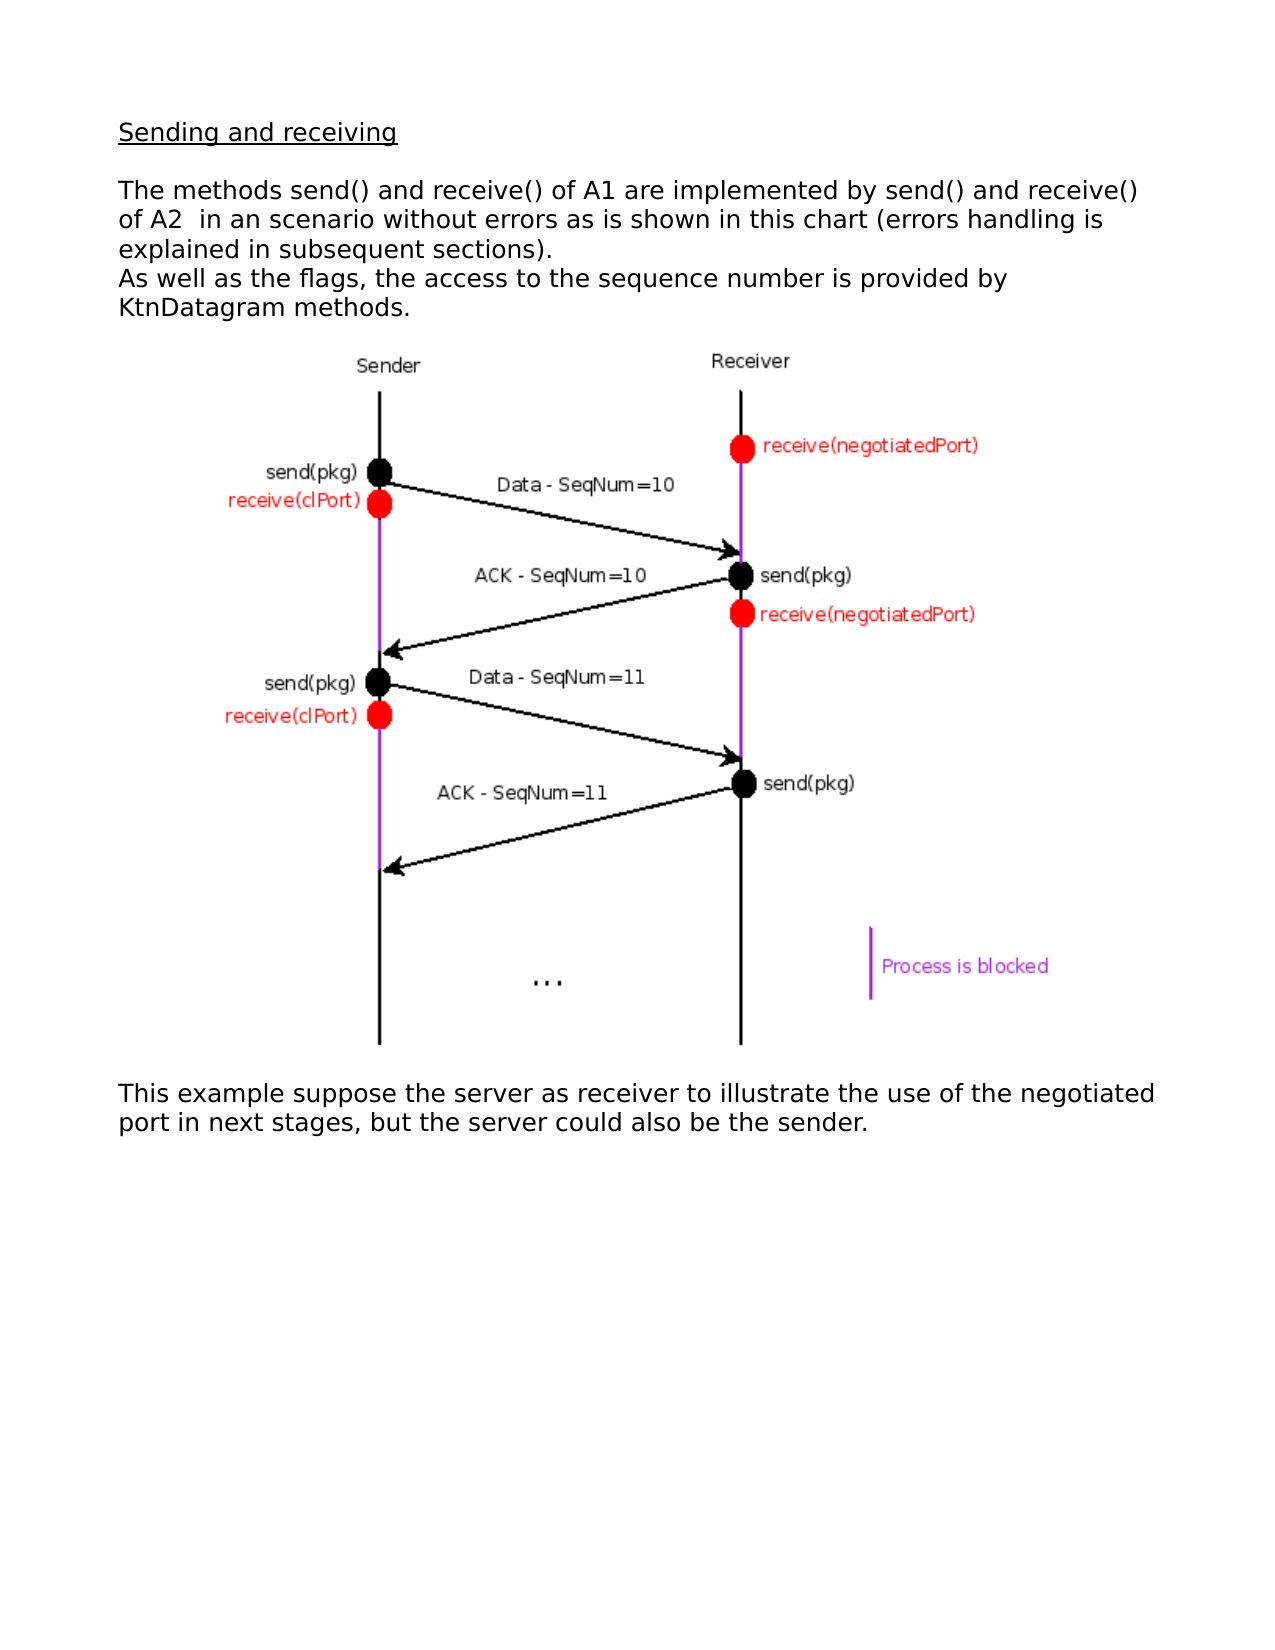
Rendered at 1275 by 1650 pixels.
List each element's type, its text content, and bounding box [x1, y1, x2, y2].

text Sending and receiving [118, 118, 1157, 147]
text This example suppose the server as receiver to illustrate the use of the negotiated port in next stages, but the server could also be the sender. [118, 1079, 1157, 1137]
text As well as the flags, the access to the sequence number is provided by KtnDatagram methods. [118, 264, 1157, 322]
picture [225, 351, 1050, 1050]
text The methods send() and receive() of A1 are implemented by send() and receive() of A2 in an scenario without errors as is shown in this chart (errors handling is explained in subsequent sections). [118, 176, 1157, 264]
